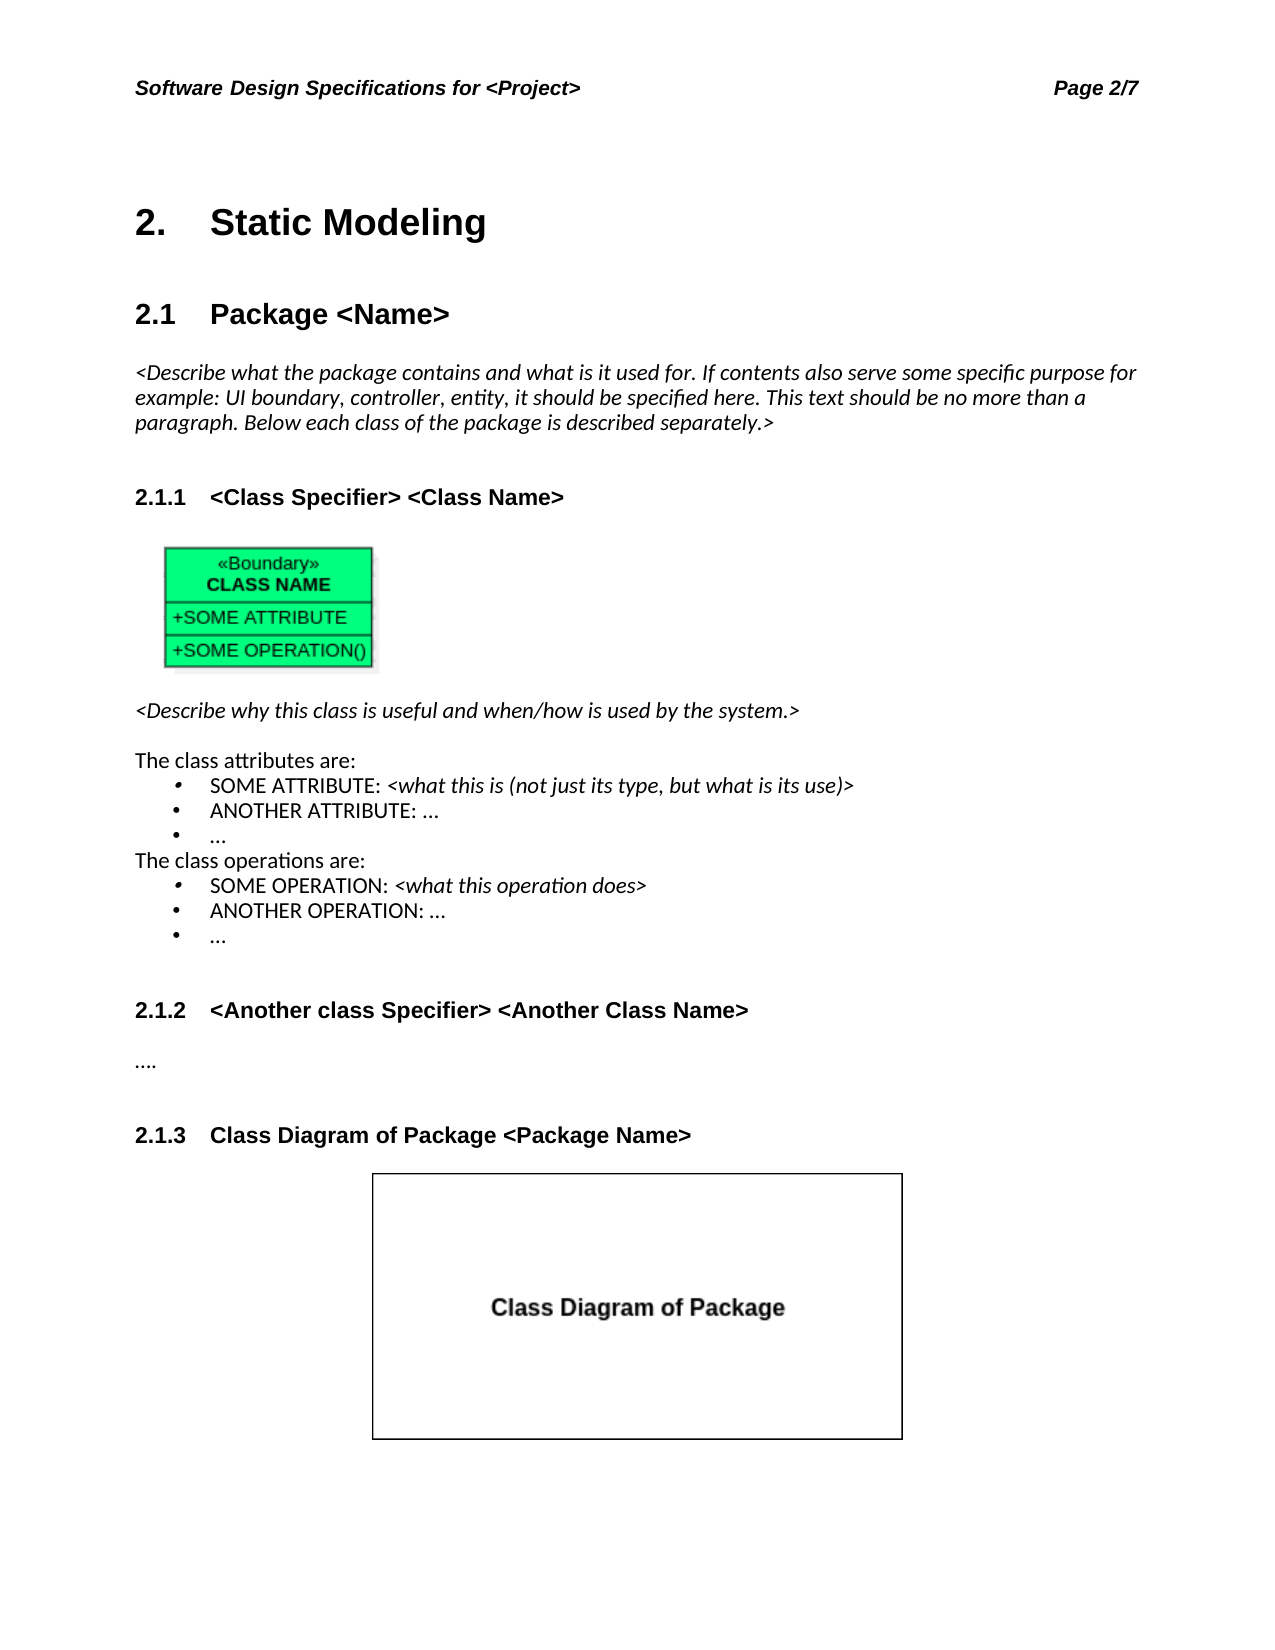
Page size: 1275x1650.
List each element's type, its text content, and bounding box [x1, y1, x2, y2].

picture [372, 1173, 903, 1440]
picture [163, 546, 380, 674]
subtitle Class Diagram of Package <Package Name> [135, 1123, 1140, 1148]
list ANOTHER ATTRIBUTE: ... [172, 798, 1140, 823]
subtitle <Another class Specifier> <Another Class Name> [135, 998, 1140, 1023]
list SOME ATTRIBUTE: <what this is (not just its type, but what is its use)> [172, 773, 1140, 798]
text <Describe what the package contains and what is it used for. If contents also serve some specific purpose for example: UI boundary, controller, entity, it should be specified here. This text should be no more than a paragraph. Below each class of the package is described separately.> [135, 360, 1140, 435]
list SOME OPERATION: <what this operation does> [172, 873, 1140, 898]
subtitle Static Modeling [135, 200, 1140, 243]
text <Describe why this class is useful and when/how is used by the system.> [135, 698, 1140, 723]
list … [172, 823, 1140, 848]
list … [172, 923, 1140, 948]
text The class operations are: [135, 848, 1140, 873]
list ANOTHER OPERATION: … [172, 898, 1140, 923]
text The class attributes are: [135, 748, 1140, 773]
text …. [135, 1048, 1140, 1073]
subtitle Package <Name> [135, 297, 1140, 331]
subtitle <Class Specifier> <Class Name> [135, 485, 1140, 510]
